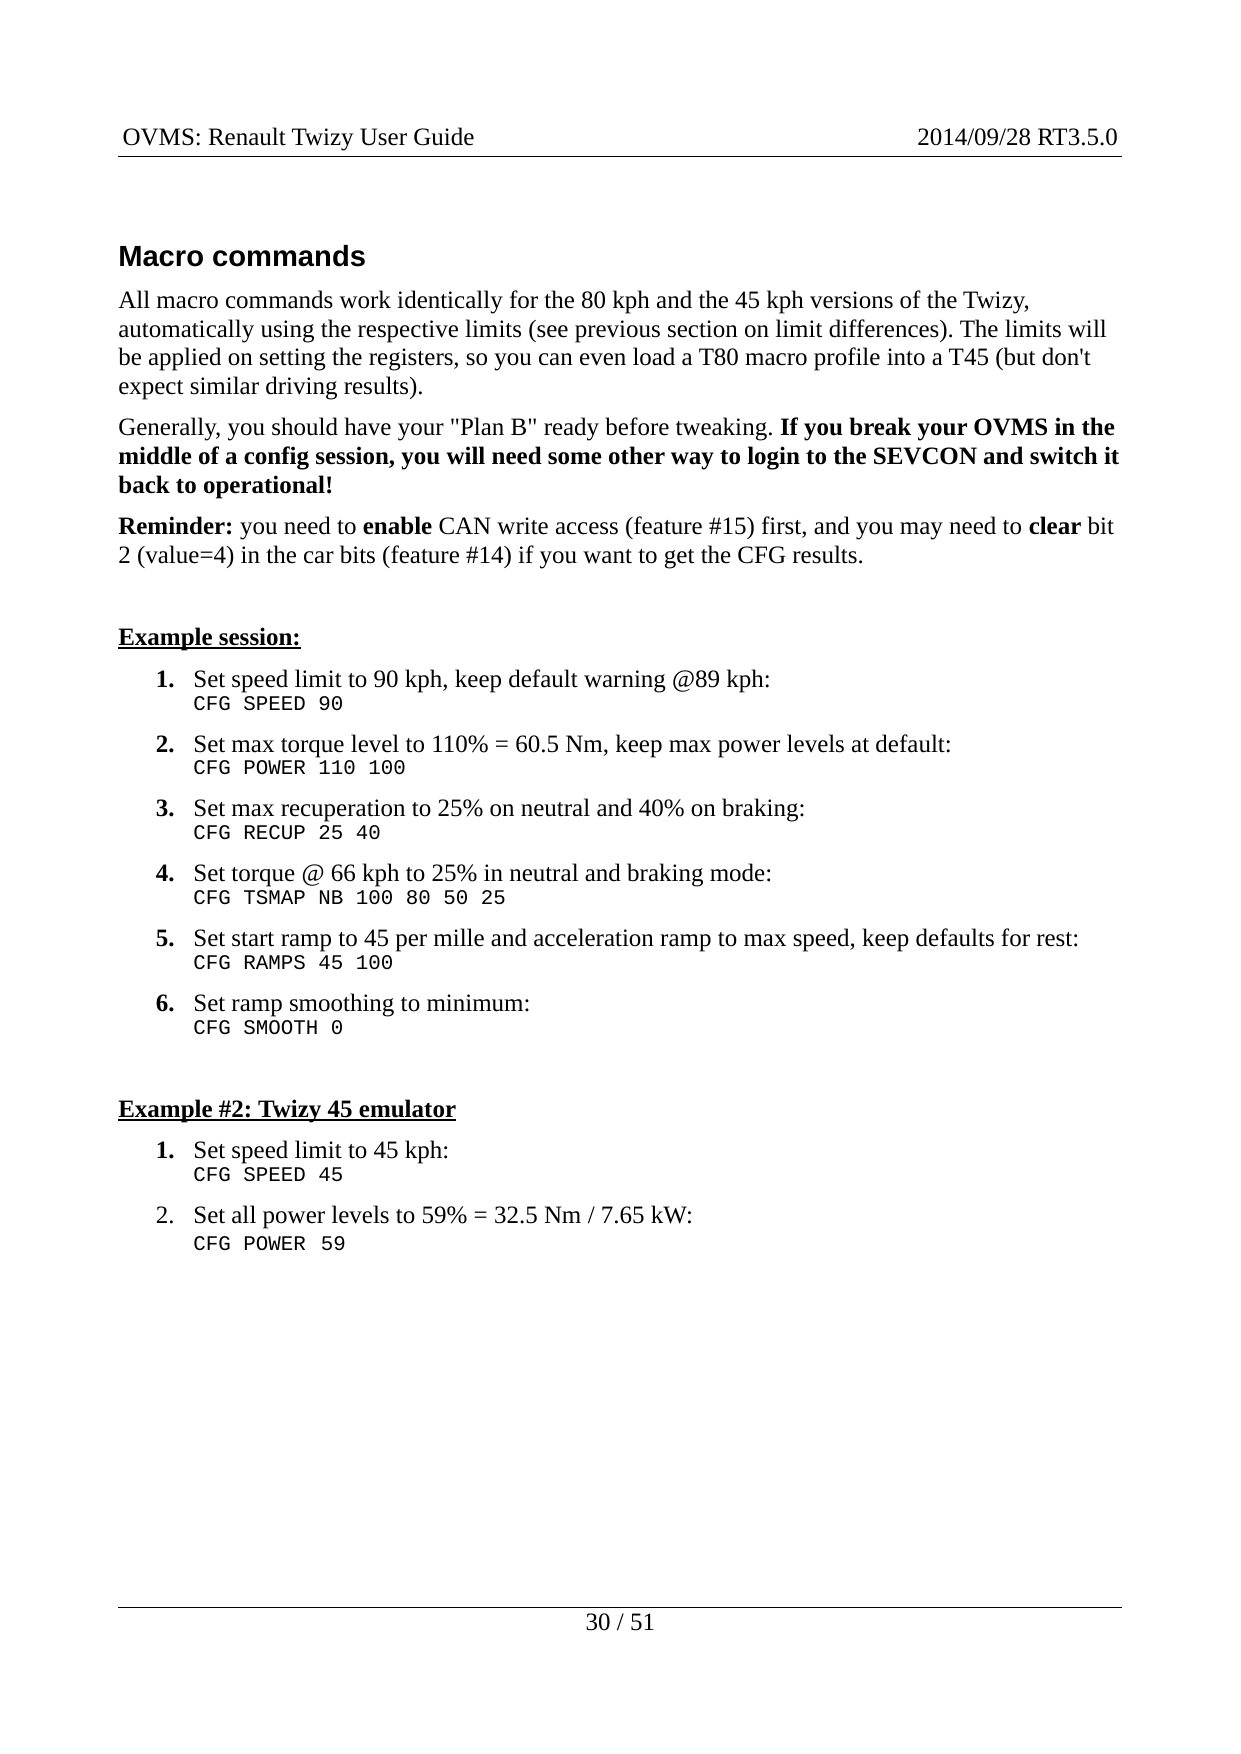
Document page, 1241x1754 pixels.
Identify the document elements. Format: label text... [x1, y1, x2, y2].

list Set torque @ 66 kph to 25% in neutral and braking mode: CFG TSMAP NB 100 80 50 25 [156, 858, 1122, 911]
text Generally, you should have your "Plan B" ready before tweaking. If you break your OVMS in the middle of a config session, you will need some other way to login to the SEVCON and switch it back to operational! [118, 412, 1122, 499]
list Set start ramp to 45 per mille and acceleration ramp to max speed, keep defaults for rest: CFG RAMPS 45 100 [156, 923, 1122, 976]
text Example session: [118, 622, 1122, 651]
list Set speed limit to 90 kph, keep default warning @89 kph: CFG SPEED 90 [156, 664, 1122, 716]
list Set speed limit to 45 kph: CFG SPEED 45 [156, 1136, 1122, 1188]
list Set max torque level to 110% = 60.5 Nm, keep max power levels at default: CFG POWER 110 100 [156, 729, 1122, 781]
list Set max recuperation to 25% on neutral and 40% on braking: CFG RECUP 25 40 [156, 793, 1122, 846]
text Example #2: Twizy 45 emulator [118, 1094, 1122, 1123]
text All macro commands work identically for the 80 kph and the 45 kph versions of the Twizy, automatically using the respective limits (see previous section on limit differences). The limits will be applied on setting the registers, so you can even load a T80 macro profile into a T45 (but don't expect similar driving results). [118, 285, 1122, 400]
subtitle Macro commands [118, 239, 1122, 272]
list Set ramp smoothing to minimum: CFG SMOOTH 0 [156, 988, 1122, 1041]
text Reminder: you need to enable CAN write access (feature #15) first, and you may need to clear bit 2 (value=4) in the car bits (feature #14) if you want to get the CFG results. [118, 511, 1122, 569]
list Set all power levels to 59% = 32.5 Nm / 7.65 kW: CFG POWER 59 [156, 1201, 1122, 1258]
